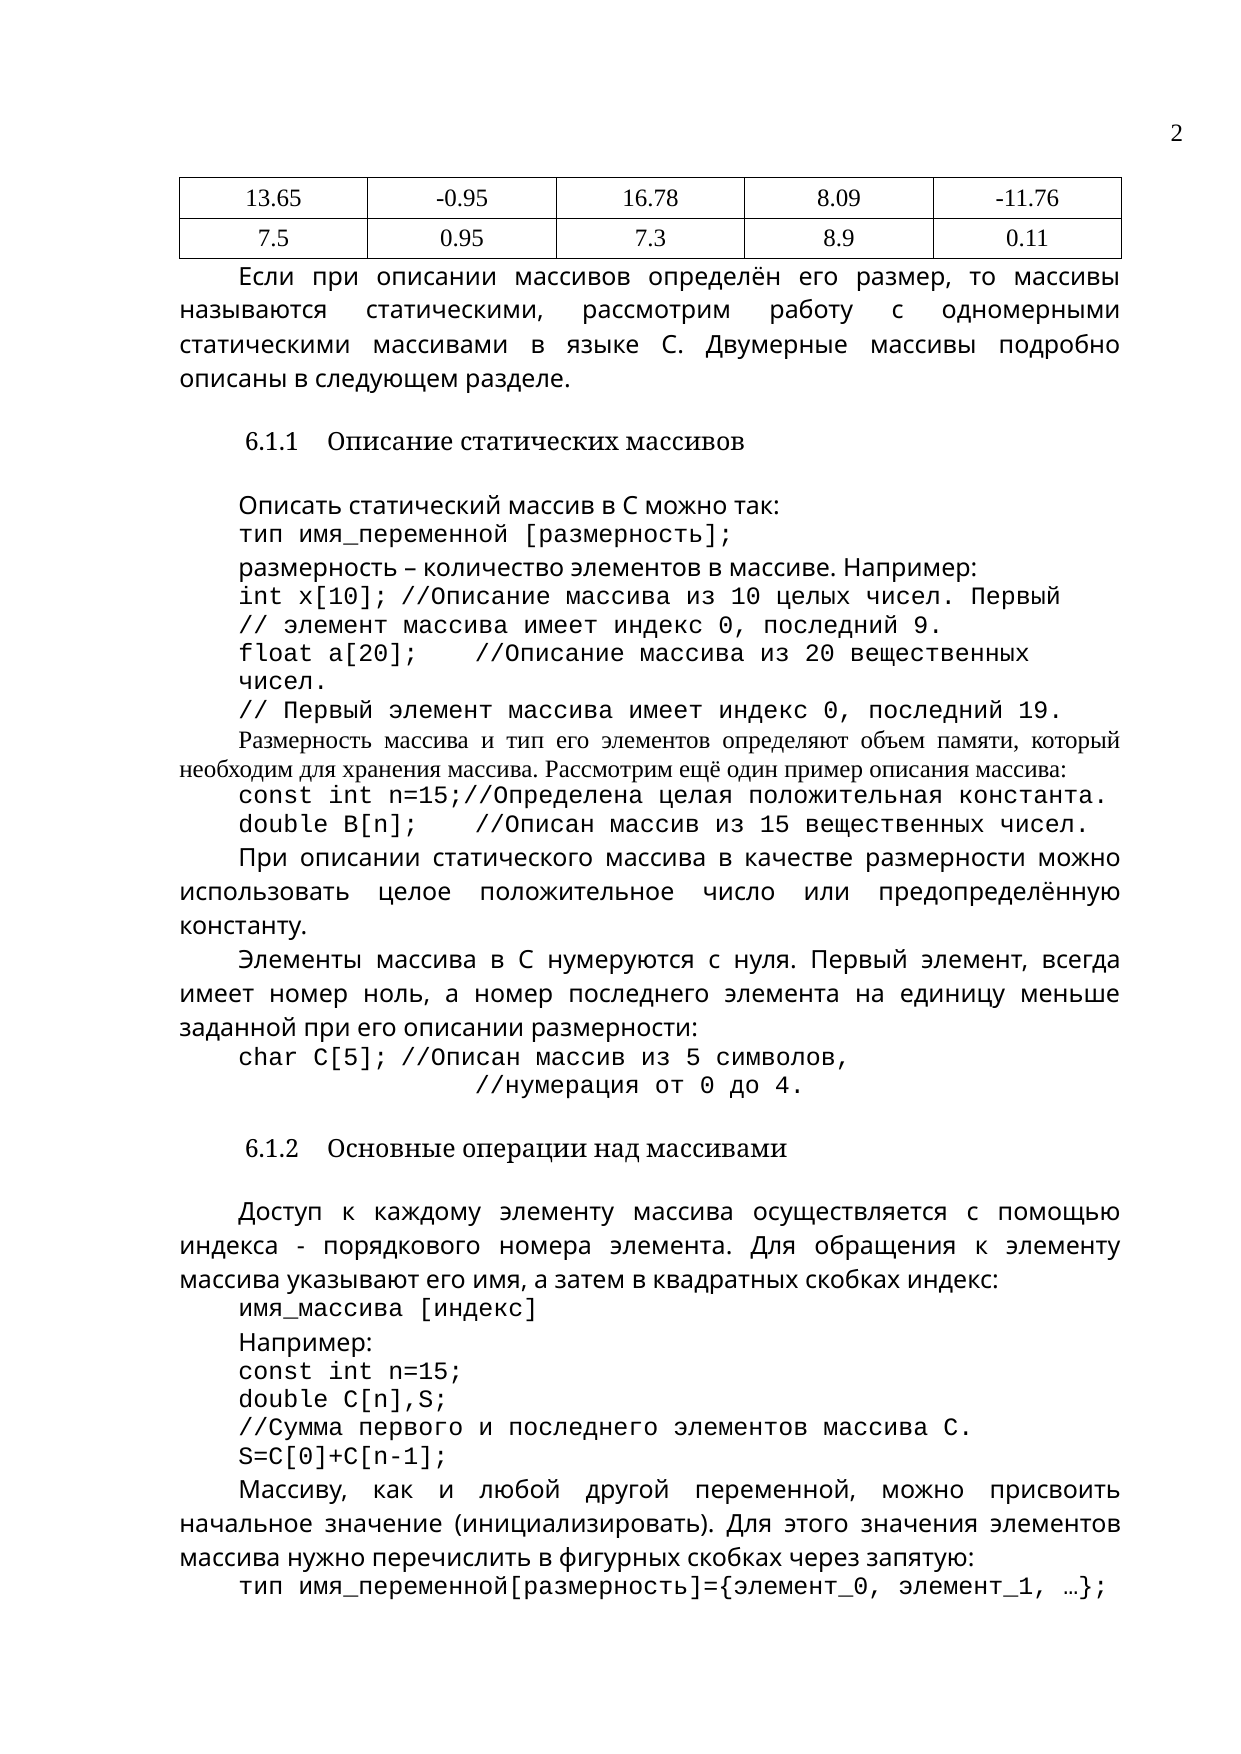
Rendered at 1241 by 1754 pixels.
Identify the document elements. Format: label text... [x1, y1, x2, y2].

table_cell -11.76 [934, 178, 1121, 217]
table_cell 7.3 [557, 219, 744, 258]
text тип имя_переменной [размерность]; [238, 521, 1121, 550]
text имя_массива [индекс] [238, 1296, 1121, 1324]
table_cell 13.65 [180, 178, 367, 217]
table_cell 0.11 [934, 219, 1121, 258]
text Описать статический массив в С можно так: [179, 487, 1121, 521]
text char C[5]; //Описан массив из 5 символов, [238, 1044, 1121, 1072]
text int х[10]; //Описание массива из 10 целых чисел. Первый [238, 584, 1121, 612]
subtitle Основные операции над массивами [179, 1130, 1121, 1164]
text Например: [179, 1324, 1121, 1358]
text double C[n],S; [238, 1387, 1121, 1415]
text float a[20]; //Описание массива из 20 вещественных чисел. [238, 641, 1121, 697]
text Элементы массива в С нумеруются с нуля. Первый элемент, всегда имеет номер ноль, а номер последнего элемента на единицу меньше заданной при его описании размерности: [179, 942, 1121, 1044]
text Доступ к каждому элементу массива осуществляется с помощью индекса - порядкового номера элемента. Для обращения к элементу массива указывают его имя, а затем в квадратных скобках индекс: [179, 1194, 1121, 1296]
text При описании статического массива в качестве размерности можно использовать целое положительное число или предопределённую константу. [179, 840, 1121, 942]
table_cell 0.95 [368, 219, 556, 258]
text размерность – количество элементов в массиве. Например: [179, 550, 1121, 584]
text Массиву, как и любой другой переменной, можно присвоить начальное значение (инициализировать). Для этого значения элементов массива нужно перечислить в фигурных скобках через запятую: [179, 1472, 1121, 1574]
table_cell 8.09 [745, 178, 933, 217]
table_cell -0.95 [368, 178, 556, 217]
text тип имя_переменной[размерность]={элемент_0, элемент_1, …}; [238, 1574, 1121, 1602]
text // Первый элемент массива имеет индекс 0, последний 19. [238, 697, 1121, 726]
text //нумерация от 0 до 4. [238, 1072, 1121, 1101]
text //Сумма первого и последнего элементов массива С. [238, 1415, 1121, 1443]
text Если при описании массивов определён его размер, то массивы называются статическими, рассмотрим работу с одномерными статическими массивами в языке С. Двумерные массивы подробно описаны в следующем разделе. [179, 259, 1121, 394]
table_cell 7.5 [180, 219, 367, 258]
text const int n=15; [238, 1358, 1121, 1387]
table_cell 16.78 [557, 178, 744, 217]
subtitle Описание статических массивов [179, 424, 1121, 458]
text const int n=15;//Определена целая положительная константа. [238, 783, 1121, 811]
text S=C[0]+C[n-1]; [238, 1443, 1121, 1472]
text double B[n]; //Описан массив из 15 вещественных чисел. [238, 811, 1121, 840]
text // элемент массива имеет индекс 0, последний 9. [238, 612, 1121, 641]
table_cell 8.9 [745, 219, 933, 258]
text Размерность массива и тип его элементов определяют объем памяти, который необходим для хранения массива. Рассмотрим ещё один пример описания массива: [179, 726, 1121, 783]
